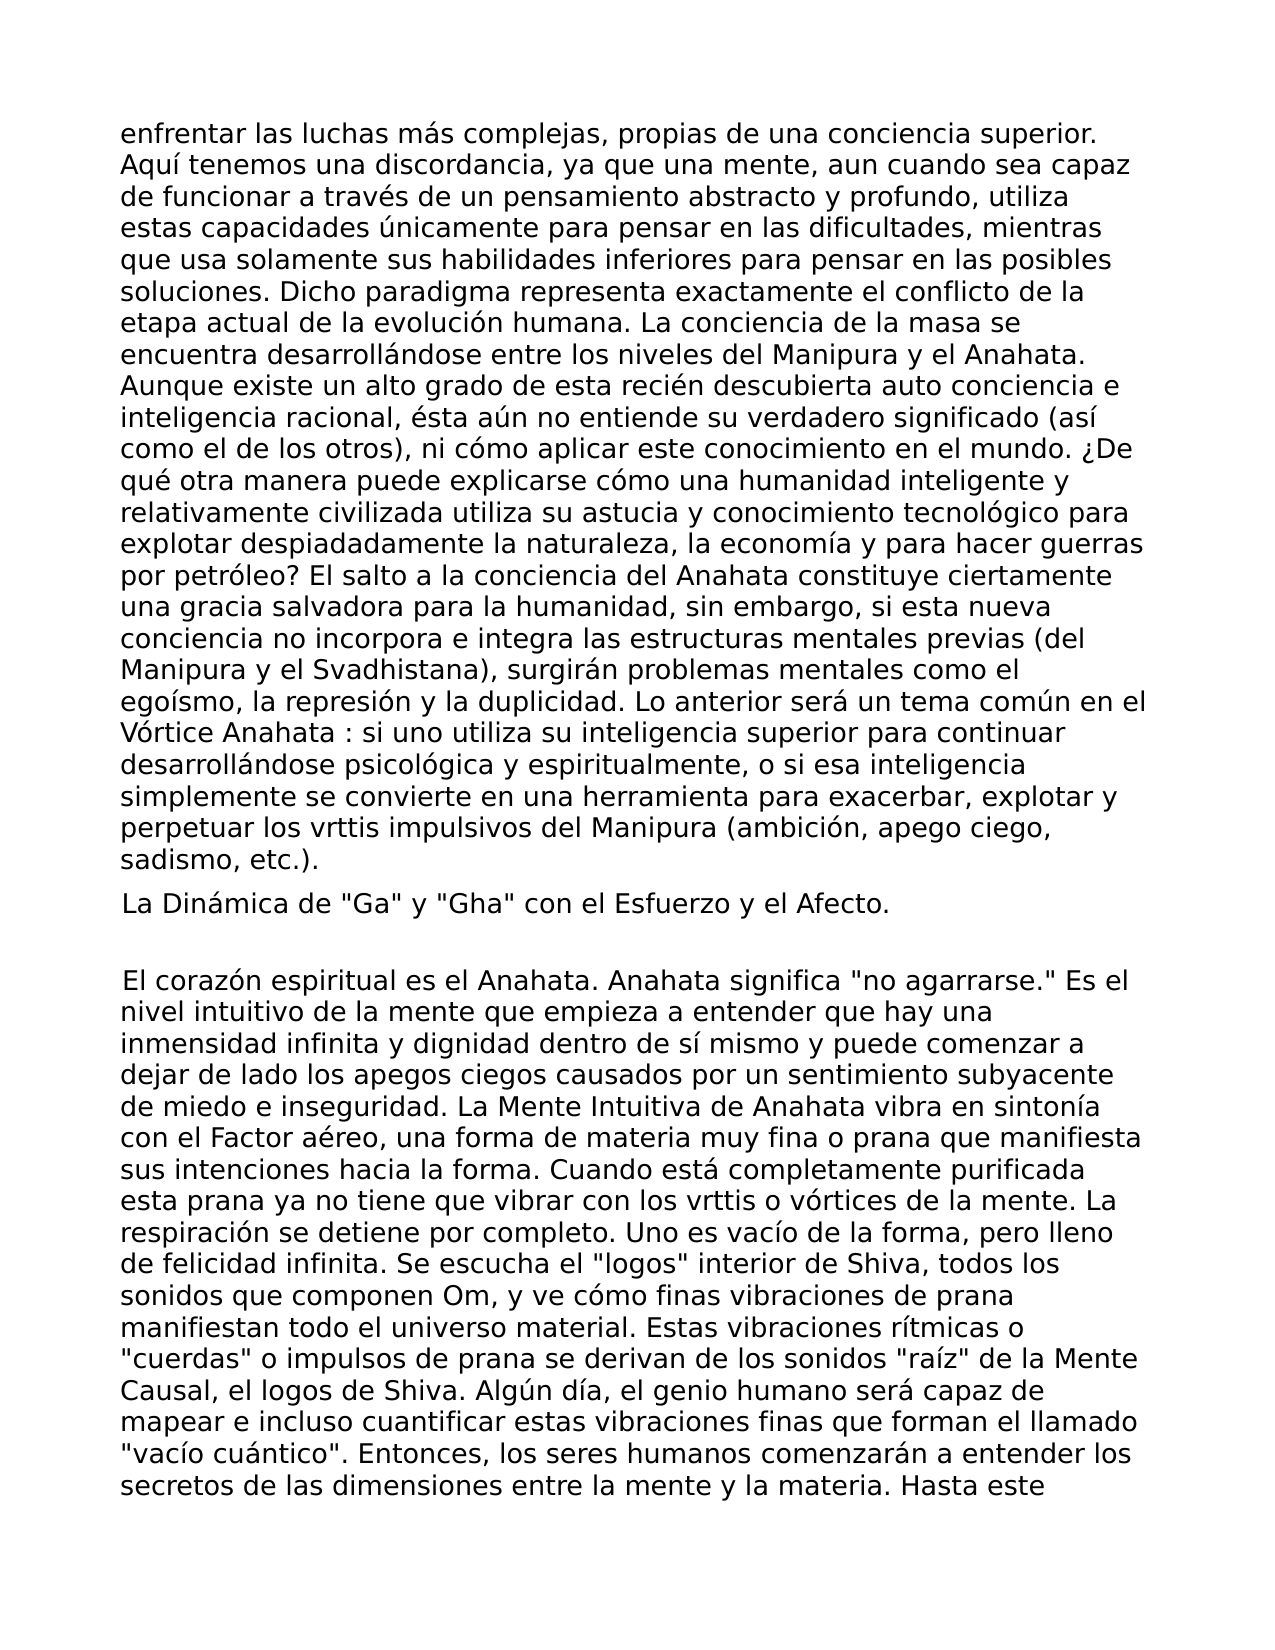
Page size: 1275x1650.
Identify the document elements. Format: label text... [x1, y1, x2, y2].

text El corazón espiritual es el Anahata. Anahata significa "no agarrarse." Es el nivel intuitivo de la mente que empieza a entender que hay una inmensidad infinita y dignidad dentro de sí mismo y puede comenzar a dejar de lado los apegos ciegos causados por un sentimiento subyacente de miedo e inseguridad. La Mente Intuitiva de Anahata vibra en sintonía con el Factor aéreo, una forma de materia muy fina o prana que manifiesta sus intenciones hacia la forma. Cuando está completamente purificada esta prana ya no tiene que vibrar con los vrttis o vórtices de la mente. La respiración se detiene por completo. Uno es vacío de la forma, pero lleno de felicidad infinita. Se escucha el "logos" interior de Shiva, todos los sonidos que componen Om, y ve cómo finas vibraciones de prana manifiestan todo el universo material. Estas vibraciones rítmicas o "cuerdas" o impulsos de prana se derivan de los sonidos "raíz" de la Mente Causal, el logos de Shiva. Algún día, el genio humano será capaz de mapear e incluso cuantificar estas vibraciones finas que forman el llamado "vacío cuántico". Entonces, los seres humanos comenzarán a entender los secretos de las dimensiones entre la mente y la materia. Hasta este [120, 965, 1149, 1501]
text La Dinámica de "Ga" y "Gha" con el Esfuerzo y el Afecto. [121, 889, 1156, 920]
text enfrentar las luchas más complejas, propias de una conciencia superior. Aquí tenemos una discordancia, ya que una mente, aun cuando sea capaz de funcionar a través de un pensamiento abstracto y profundo, utiliza estas capacidades únicamente para pensar en las dificultades, mientras que usa solamente sus habilidades inferiores para pensar en las posibles soluciones. Dicho paradigma representa exactamente el conflicto de la etapa actual de la evolución humana. La conciencia de la masa se encuentra desarrollándose entre los niveles del Manipura y el Anahata. Aunque existe un alto grado de esta recién descubierta auto conciencia e inteligencia racional, ésta aún no entiende su verdadero significado (así como el de los otros), ni cómo aplicar este conocimiento en el mundo. ¿De qué otra manera puede explicarse cómo una humanidad inteligente y relativamente civilizada utiliza su astucia y conocimiento tecnológico para explotar despiadadamente la naturaleza, la economía y para hacer guerras por petróleo? El salto a la conciencia del Anahata constituye ciertamente una gracia salvadora para la humanidad, sin embargo, si esta nueva conciencia no incorpora e integra las estructuras mentales previas (del Manipura y el Svadhistana), surgirán problemas mentales como el egoísmo, la represión y la duplicidad. Lo anterior será un tema común en el Vórtice Anahata : si uno utiliza su inteligencia superior para continuar desarrollándose psicológica y espiritualmente, o si esa inteligencia simplemente se convierte en una herramienta para exacerbar, explotar y perpetuar los vrttis impulsivos del Manipura (ambición, apego ciego, sadismo, etc.). [120, 118, 1148, 876]
